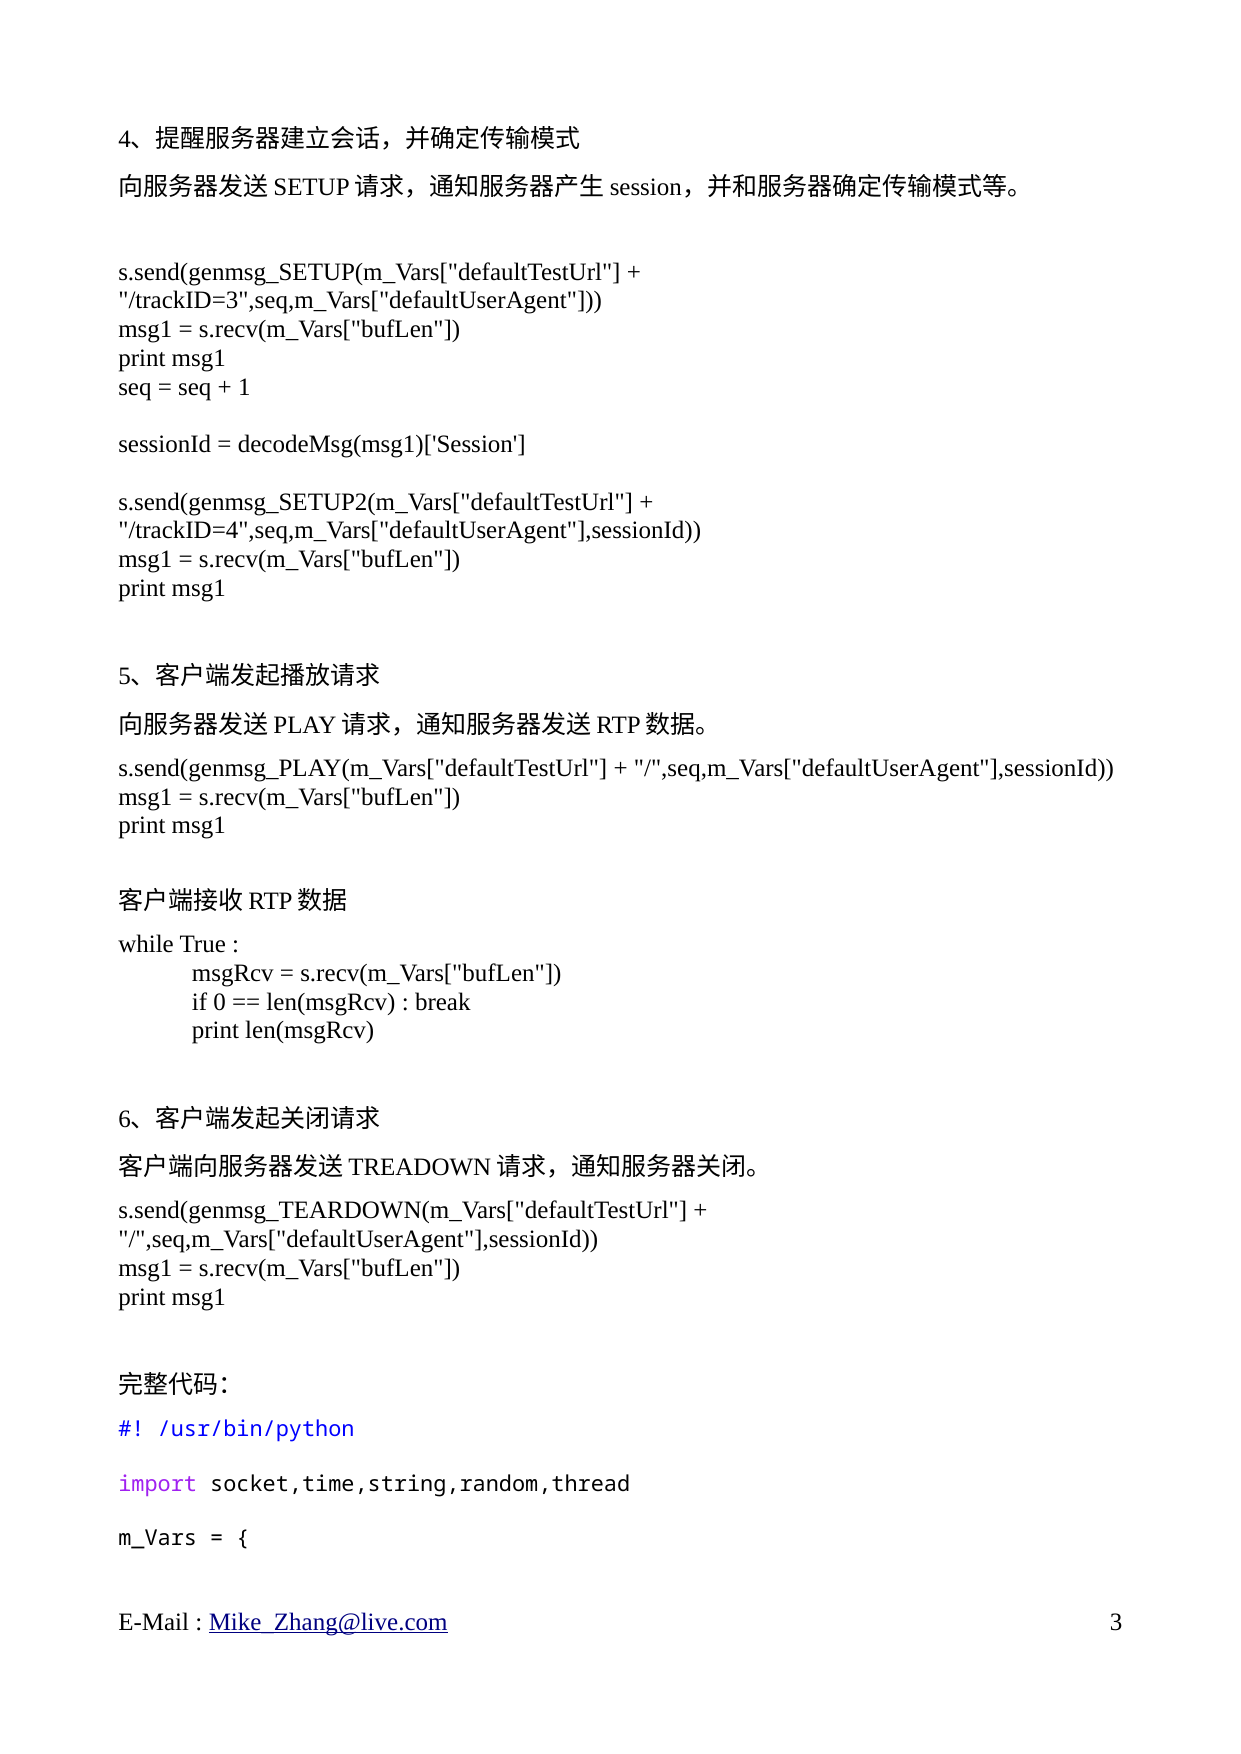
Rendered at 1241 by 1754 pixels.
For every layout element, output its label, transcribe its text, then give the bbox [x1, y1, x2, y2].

text s.send(genmsg_TEARDOWN(m_Vars["defaultTestUrl"] + "/",seq,m_Vars["defaultUserAgent"],sessionId)) msg1 = s.recv(m_Vars["bufLen"]) print msg1 [118, 1196, 1122, 1311]
text 向服务器发送SETUP请求，通知服务器产生session，并和服务器确定传输模式等。 [118, 167, 1122, 203]
text 客户端接收RTP数据 [118, 881, 1122, 917]
text while True : msgRcv = s.recv(m_Vars["bufLen"]) if 0 == len(msgRcv) : break print len(msgRcv) [118, 929, 1122, 1044]
text s.send(genmsg_SETUP(m_Vars["defaultTestUrl"] + "/trackID=3",seq,m_Vars["defaultUserAgent"])) msg1 = s.recv(m_Vars["bufLen"]) print msg1 seq = seq + 1 sessionId = decodeMsg(msg1)['Session'] s.send(genmsg_SETUP2(m_Vars["defaultTestUrl"] + "/trackID=4",seq,m_Vars["defaultUserAgent"],sessionId)) msg1 = s.recv(m_Vars["bufLen"]) print msg1 [118, 257, 1122, 602]
text s.send(genmsg_PLAY(m_Vars["defaultTestUrl"] + "/",seq,m_Vars["defaultUserAgent"],sessionId)) msg1 = s.recv(m_Vars["bufLen"]) print msg1 [118, 753, 1122, 868]
text 完整代码： [118, 1364, 1122, 1401]
text import socket,time,string,random,thread [118, 1468, 1122, 1497]
text 4、提醒服务器建立会话，并确定传输模式 [118, 118, 1122, 154]
text m_Vars = { [118, 1522, 1122, 1552]
text 6、客户端发起关闭请求 [118, 1098, 1122, 1134]
text 5、客户端发起播放请求 [118, 656, 1122, 692]
text 客户端向服务器发送TREADOWN请求，通知服务器关闭。 [118, 1147, 1122, 1183]
text #! /usr/bin/python [118, 1413, 1122, 1443]
text 向服务器发送PLAY请求，通知服务器发送RTP数据。 [118, 704, 1122, 741]
